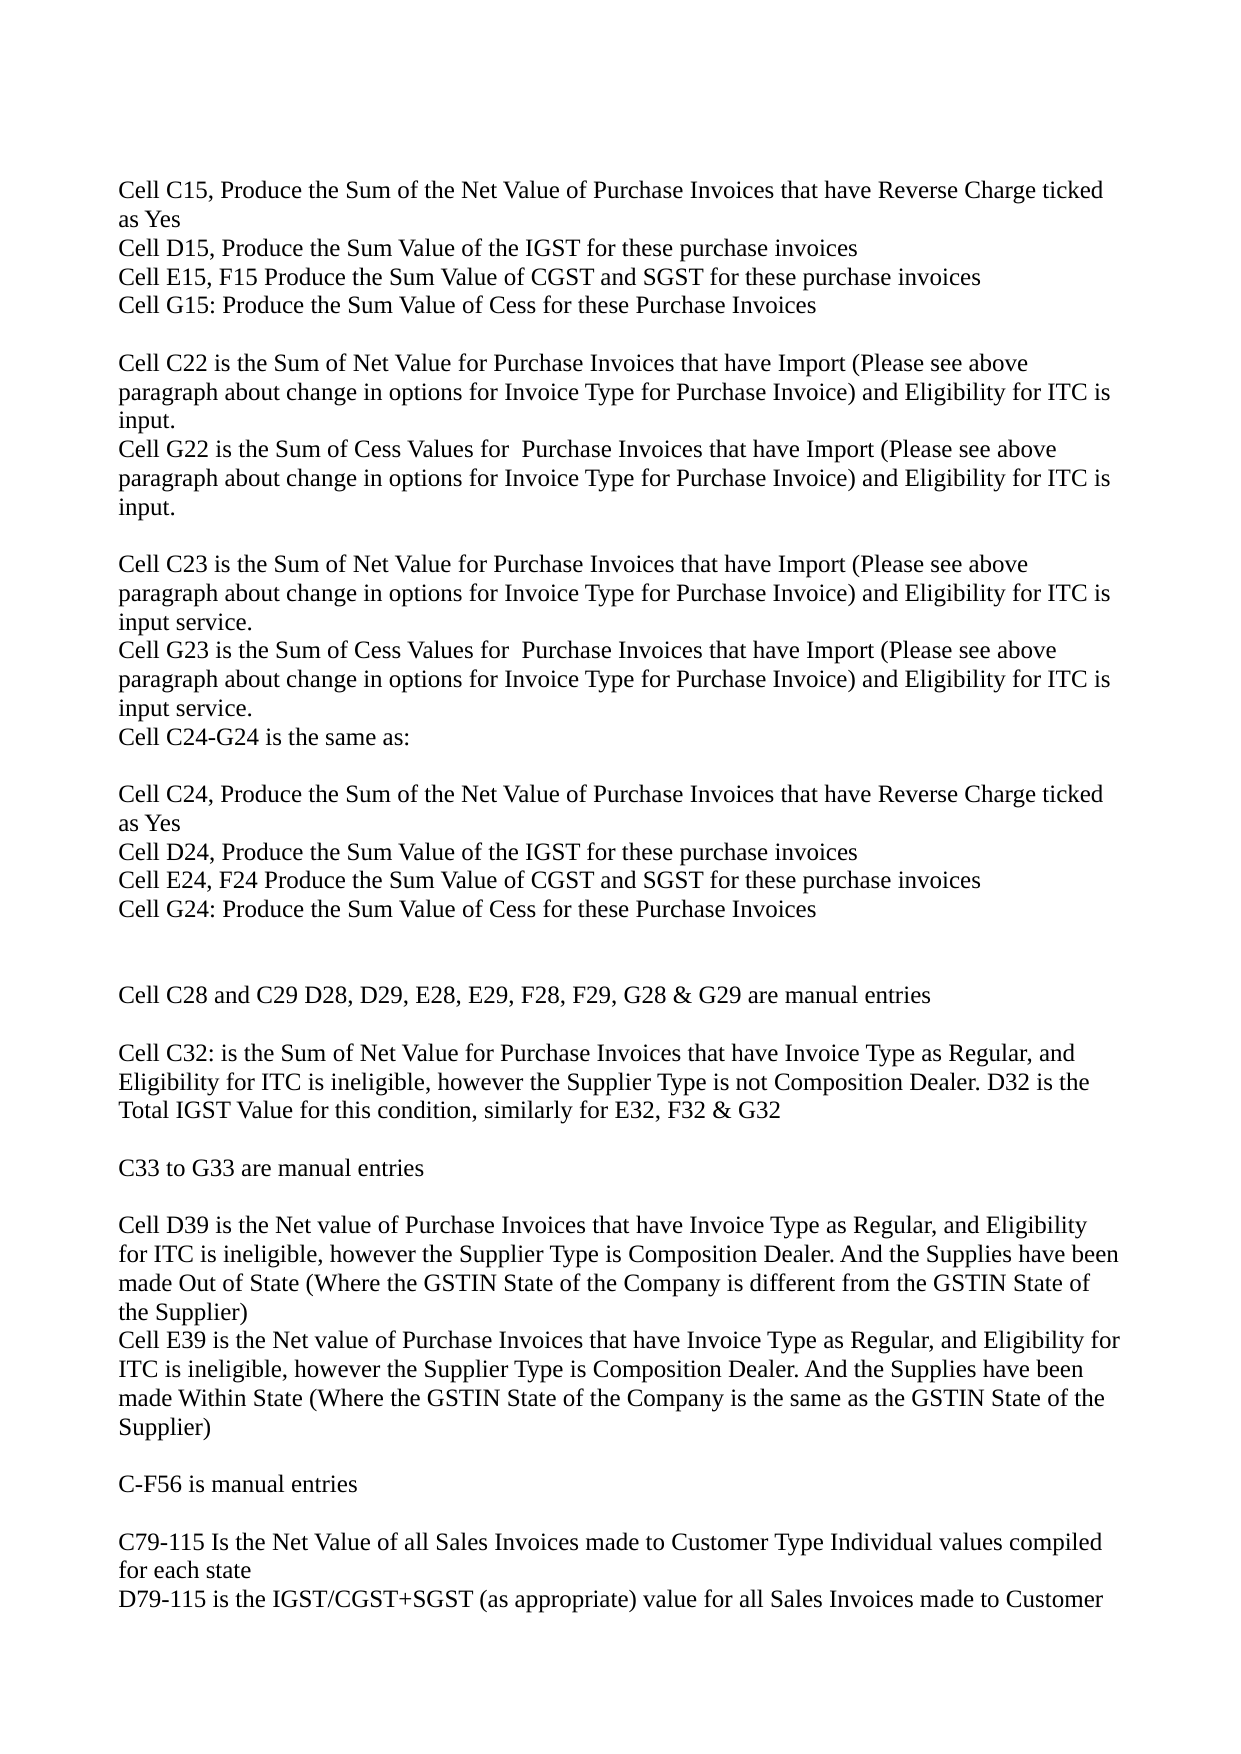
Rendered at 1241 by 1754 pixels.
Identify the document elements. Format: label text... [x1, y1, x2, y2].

text Cell C32: is the Sum of Net Value for Purchase Invoices that have Invoice Type as Regular, and Eligibility for ITC is ineligible, however the Supplier Type is not Composition Dealer. D32 is the Total IGST Value for this condition, similarly for E32, F32 & G32 [118, 1038, 1122, 1124]
text C-F56 is manual entries [118, 1469, 1122, 1498]
text Cell E39 is the Net value of Purchase Invoices that have Invoice Type as Regular, and Eligibility for ITC is ineligible, however the Supplier Type is Composition Dealer. And the Supplies have been made Within State (Where the GSTIN State of the Company is the same as the GSTIN State of the Supplier) [118, 1326, 1122, 1441]
text C33 to G33 are manual entries [118, 1153, 1122, 1182]
text Cell G23 is the Sum of Cess Values for Purchase Invoices that have Import (Please see above paragraph about change in options for Invoice Type for Purchase Invoice) and Eligibility for ITC is input service. [118, 636, 1122, 722]
text D79-115 is the IGST/CGST+SGST (as appropriate) value for all Sales Invoices made to Customer [118, 1584, 1122, 1613]
text Cell G15: Produce the Sum Value of Cess for these Purchase Invoices [118, 291, 1122, 319]
text Cell G22 is the Sum of Cess Values for Purchase Invoices that have Import (Please see above paragraph about change in options for Invoice Type for Purchase Invoice) and Eligibility for ITC is input. [118, 434, 1122, 521]
text Cell C24-G24 is the same as: [118, 722, 1122, 751]
text Cell E24, F24 Produce the Sum Value of CGST and SGST for these purchase invoices [118, 866, 1122, 894]
text Cell D24, Produce the Sum Value of the IGST for these purchase invoices [118, 837, 1122, 866]
text C79-115 Is the Net Value of all Sales Invoices made to Customer Type Individual values compiled for each state [118, 1527, 1122, 1584]
text Cell C23 is the Sum of Net Value for Purchase Invoices that have Import (Please see above paragraph about change in options for Invoice Type for Purchase Invoice) and Eligibility for ITC is input service. [118, 549, 1122, 636]
text Cell C22 is the Sum of Net Value for Purchase Invoices that have Import (Please see above paragraph about change in options for Invoice Type for Purchase Invoice) and Eligibility for ITC is input. [118, 348, 1122, 434]
text Cell C24, Produce the Sum of the Net Value of Purchase Invoices that have Reverse Charge ticked as Yes [118, 779, 1122, 837]
text Cell C15, Produce the Sum of the Net Value of Purchase Invoices that have Reverse Charge ticked as Yes [118, 176, 1122, 233]
text Cell C28 and C29 D28, D29, E28, E29, F28, F29, G28 & G29 are manual entries [118, 981, 1122, 1009]
text Cell E15, F15 Produce the Sum Value of CGST and SGST for these purchase invoices [118, 262, 1122, 291]
text Cell G24: Produce the Sum Value of Cess for these Purchase Invoices [118, 894, 1122, 923]
text Cell D39 is the Net value of Purchase Invoices that have Invoice Type as Regular, and Eligibility for ITC is ineligible, however the Supplier Type is Composition Dealer. And the Supplies have been made Out of State (Where the GSTIN State of the Company is different from the GSTIN State of the Supplier) [118, 1211, 1122, 1326]
text Cell D15, Produce the Sum Value of the IGST for these purchase invoices [118, 233, 1122, 262]
